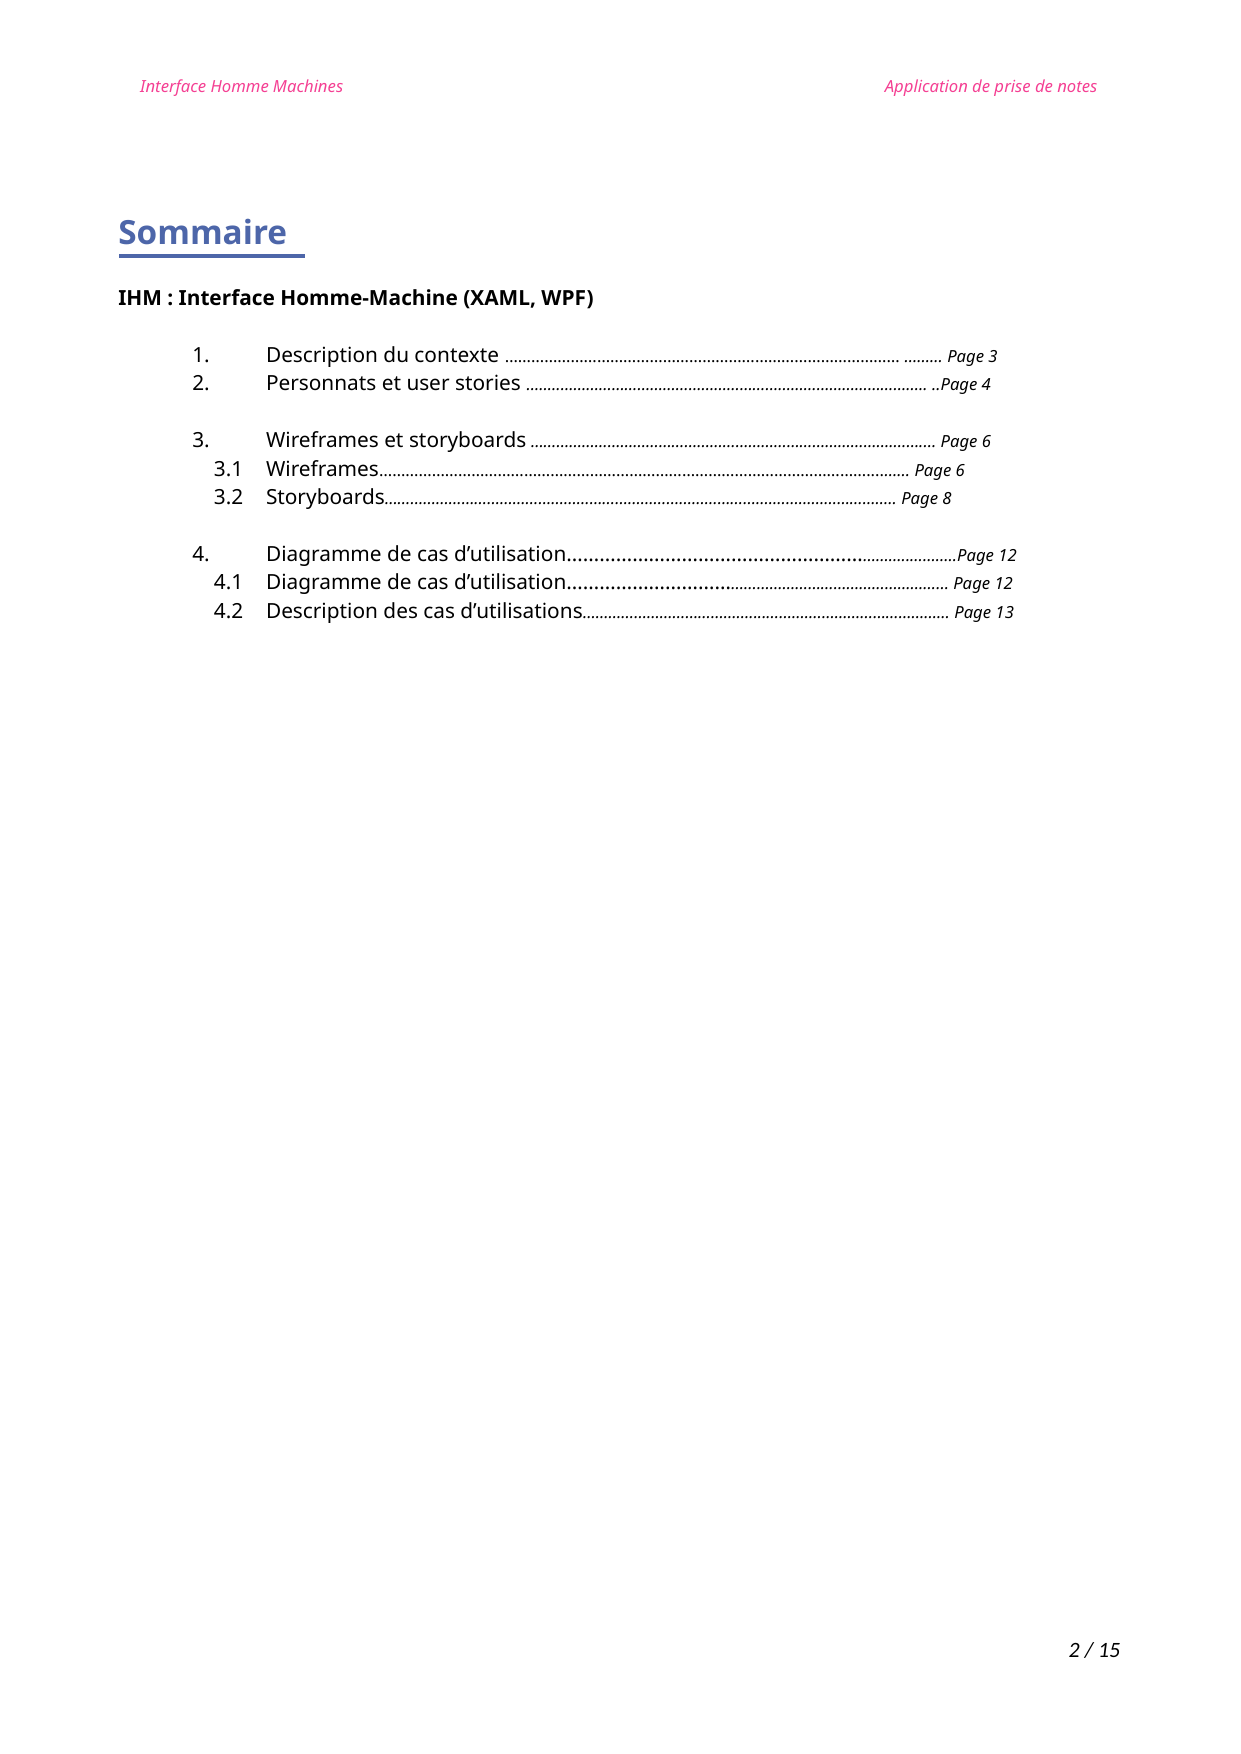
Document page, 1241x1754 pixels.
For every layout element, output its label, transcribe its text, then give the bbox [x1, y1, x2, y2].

text 3. Wireframes et storyboards ………………………………………………………………………….…….… Page 6 [118, 425, 1122, 454]
text 4.2 Description des cas d’utilisations…………………………………....……….…………………………… Page 13 [118, 596, 1122, 624]
text Sommaire [118, 209, 1122, 254]
text 4. Diagramme de cas d’utilisation………………………………………………………..………..Page 12 [118, 539, 1122, 567]
text 4.1 Diagramme de cas d’utilisation…………………………………………………………………...… Page 12 [118, 567, 1122, 596]
text 3.1 Wireframes…………………………………………………………………………………………………....…… Page 6 [118, 454, 1122, 482]
text 1. Description du contexte ……………………………………………………………………………… ……... Page 3 [118, 340, 1122, 368]
text 2. Personnats et user stories ..…………………………………………………………………………….…. ..Page 4 [118, 368, 1122, 397]
text 3.2 Storyboards…………………………………………………………………………….……………………….…. Page 8 [118, 482, 1122, 511]
text IHM : Interface Homme-Machine (XAML, WPF) [118, 283, 1122, 312]
